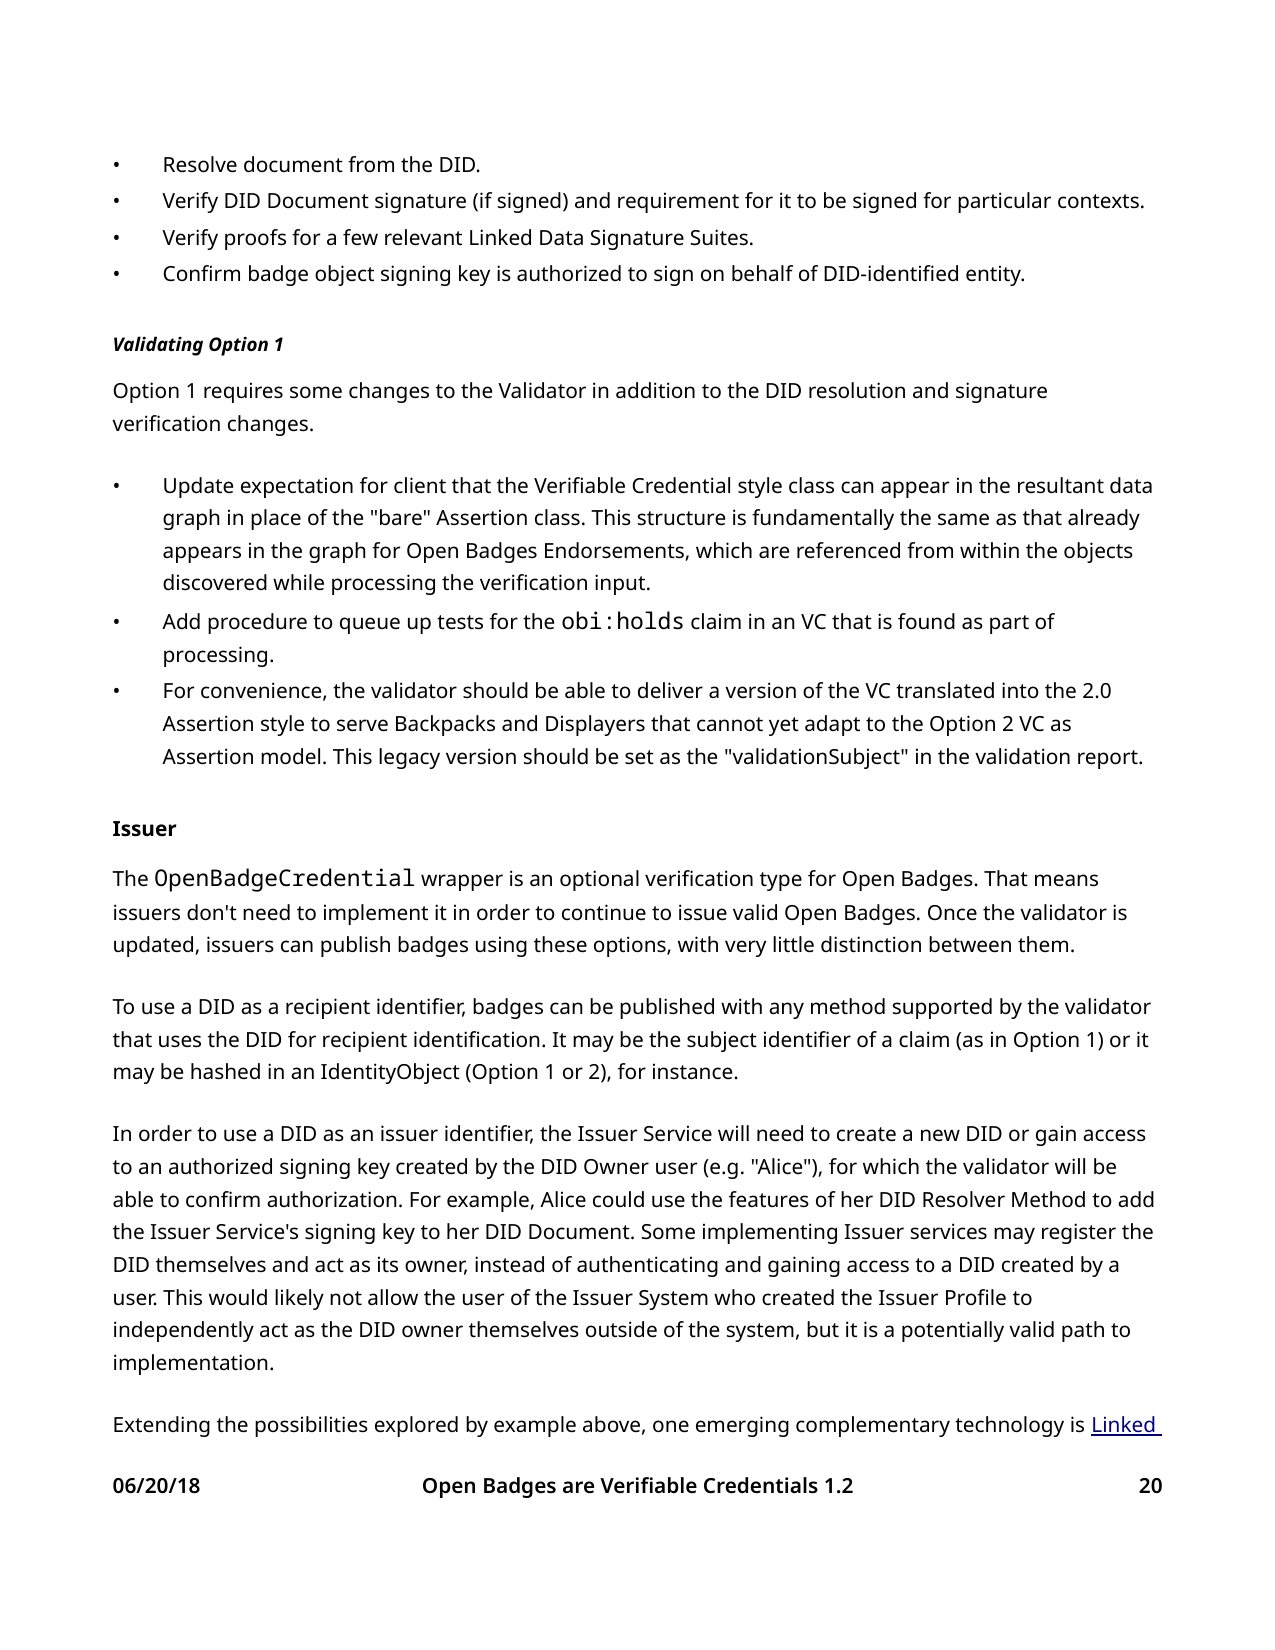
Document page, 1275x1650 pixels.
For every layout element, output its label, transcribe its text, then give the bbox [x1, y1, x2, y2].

text To use a DID as a recipient identifier, badges can be published with any method supported by the validator that uses the DID for recipient identification. It may be the subject identifier of a claim (as in Option 1) or it may be hashed in an IdentityObject (Option 1 or 2), for instance. [112, 992, 1162, 1086]
text Option 1 requires some changes to the Validator in addition to the DID resolution and signature verification changes. [112, 376, 1162, 437]
list Verify proofs for a few relevant Linked Data Signature Suites. [112, 223, 1162, 251]
text In order to use a DID as an issuer identifier, the Issuer Service will need to create a new DID or gain access to an authorized signing key created by the DID Owner user (e.g. "Alice"), for which the validator will be able to confirm authorization. For example, Alice could use the features of her DID Resolver Method to add the Issuer Service's signing key to her DID Document. Some implementing Issuer services may register the DID themselves and act as its owner, instead of authenticating and gaining access to a DID created by a user. This would likely not allow the user of the Issuer System who created the Issuer Profile to independently act as the DID owner themselves outside of the system, but it is a potentially valid path to implementation. [112, 1119, 1162, 1376]
list Resolve document from the DID. [112, 150, 1162, 178]
list Add procedure to queue up tests for the obi:holds claim in an VC that is found as part of processing. [112, 605, 1162, 669]
text Extending the possibilities explored by example above, one emerging complementary technology is Linked [112, 1410, 1162, 1438]
list Confirm badge object signing key is authorized to sign on behalf of DID-identified entity. [112, 259, 1162, 287]
list Update expectation for client that the Verifiable Credential style class can appear in the resultant data graph in place of the "bare" Assertion class. This structure is fundamentally the same as that already appears in the graph for Open Badges Endorsements, which are referenced from within the objects discovered while processing the verification input. [112, 471, 1162, 597]
subtitle Issuer [112, 814, 1162, 843]
subtitle Validating Option 1 [112, 332, 1162, 357]
text The OpenBadgeCredential wrapper is an optional verification type for Open Badges. That means issuers don't need to implement it in order to continue to issue valid Open Badges. Once the validator is updated, issuers can publish badges using these options, with very little distinction between them. [112, 862, 1162, 959]
list For convenience, the validator should be able to deliver a version of the VC translated into the 2.0 Assertion style to serve Backpacks and Displayers that cannot yet adapt to the Option 2 VC as Assertion model. This legacy version should be set as the "validationSubject" in the validation report. [112, 677, 1162, 770]
list Verify DID Document signature (if signed) and requirement for it to be signed for particular contexts. [112, 186, 1162, 215]
